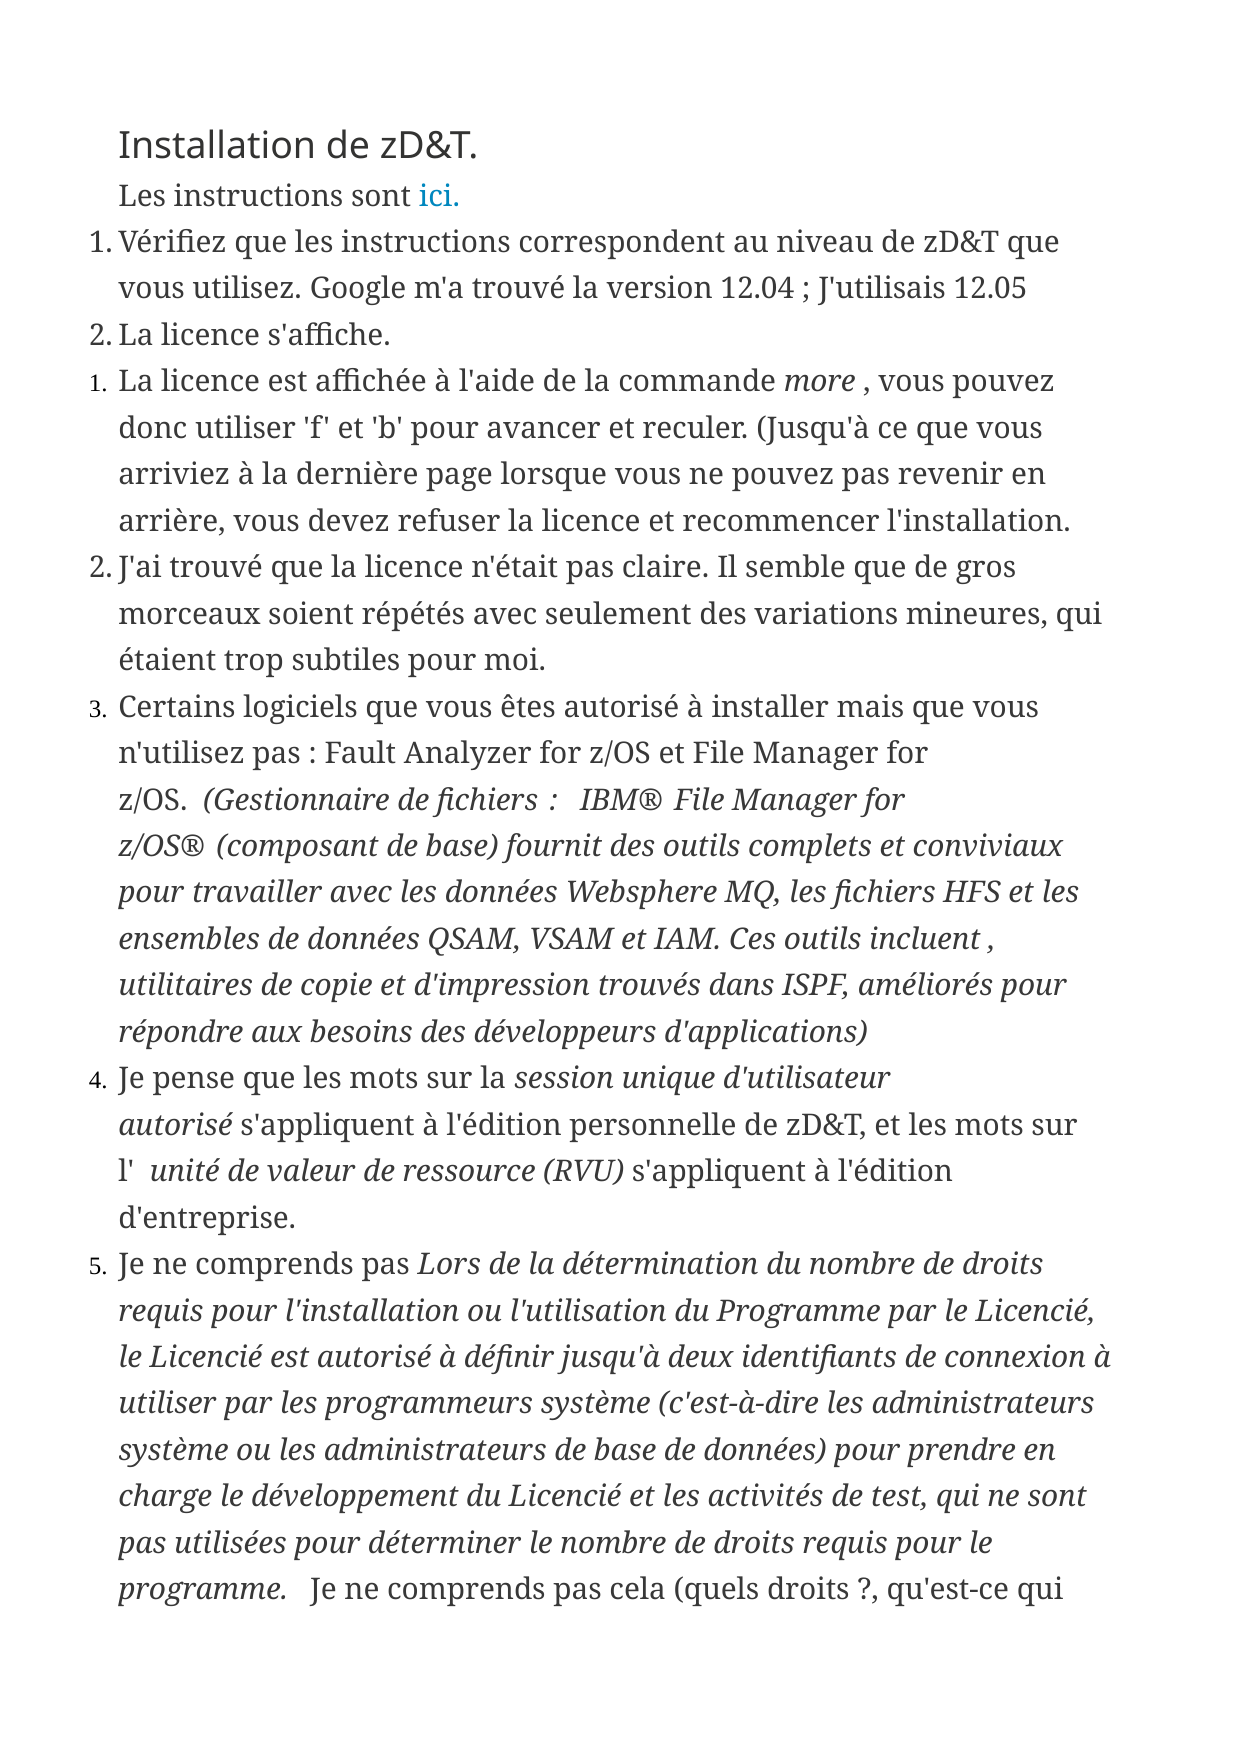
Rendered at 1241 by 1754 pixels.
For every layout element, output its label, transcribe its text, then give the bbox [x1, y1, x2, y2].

list Vérifiez que les instructions correspondent au niveau de zD&T que vous utilisez. Google m'a trouvé la version 12.04 ; J'utilisais 12.05 [118, 221, 1122, 308]
list Certains logiciels que vous êtes autorisé à installer mais que vous n'utilisez pas : Fault Analyzer for z/OS et File Manager for z/OS. (Gestionnaire de fichiers : IBM® File Manager for z/OS® (composant de base) fournit des outils complets et conviviaux pour travailler avec les données Websphere MQ, les fichiers HFS et les ensembles de données QSAM, VSAM et IAM. Ces outils incluent , utilitaires de copie et d'impression trouvés dans ISPF, améliorés pour répondre aux besoins des développeurs d'applications) [118, 685, 1122, 1051]
list La licence s'affiche. [118, 314, 1122, 354]
list J'ai trouvé que la licence n'était pas claire. Il semble que de gros morceaux soient répétés avec seulement des variations mineures, qui étaient trop subtiles pour moi. [118, 546, 1122, 679]
list Je ne comprends pas Lors de la détermination du nombre de droits requis pour l'installation ou l'utilisation du Programme par le Licencié, le Licencié est autorisé à définir jusqu'à deux identifiants de connexion à utiliser par les programmeurs système (c'est-à-dire les administrateurs système ou les administrateurs de base de données) pour prendre en charge le développement du Licencié et les activités de test, qui ne sont pas utilisées pour déterminer le nombre de droits requis pour le programme. Je ne comprends pas cela (quels droits ?, qu'est-ce qui [118, 1243, 1122, 1608]
list Je pense que les mots sur la session unique d'utilisateur autorisé s'appliquent à l'édition personnelle de zD&T, et les mots sur l' unité de valeur de ressource (RVU) s'appliquent à l'édition d'entreprise. [118, 1057, 1122, 1237]
subtitle Installation de zD&T. [118, 118, 1122, 169]
text Les instructions sont ici. [118, 174, 1122, 215]
list La licence est affichée à l'aide de la commande more , vous pouvez donc utiliser 'f' et 'b' pour avancer et reculer. (Jusqu'à ce que vous arriviez à la dernière page lorsque vous ne pouvez pas revenir en arrière, vous devez refuser la licence et recommencer l'installation. [118, 360, 1122, 540]
